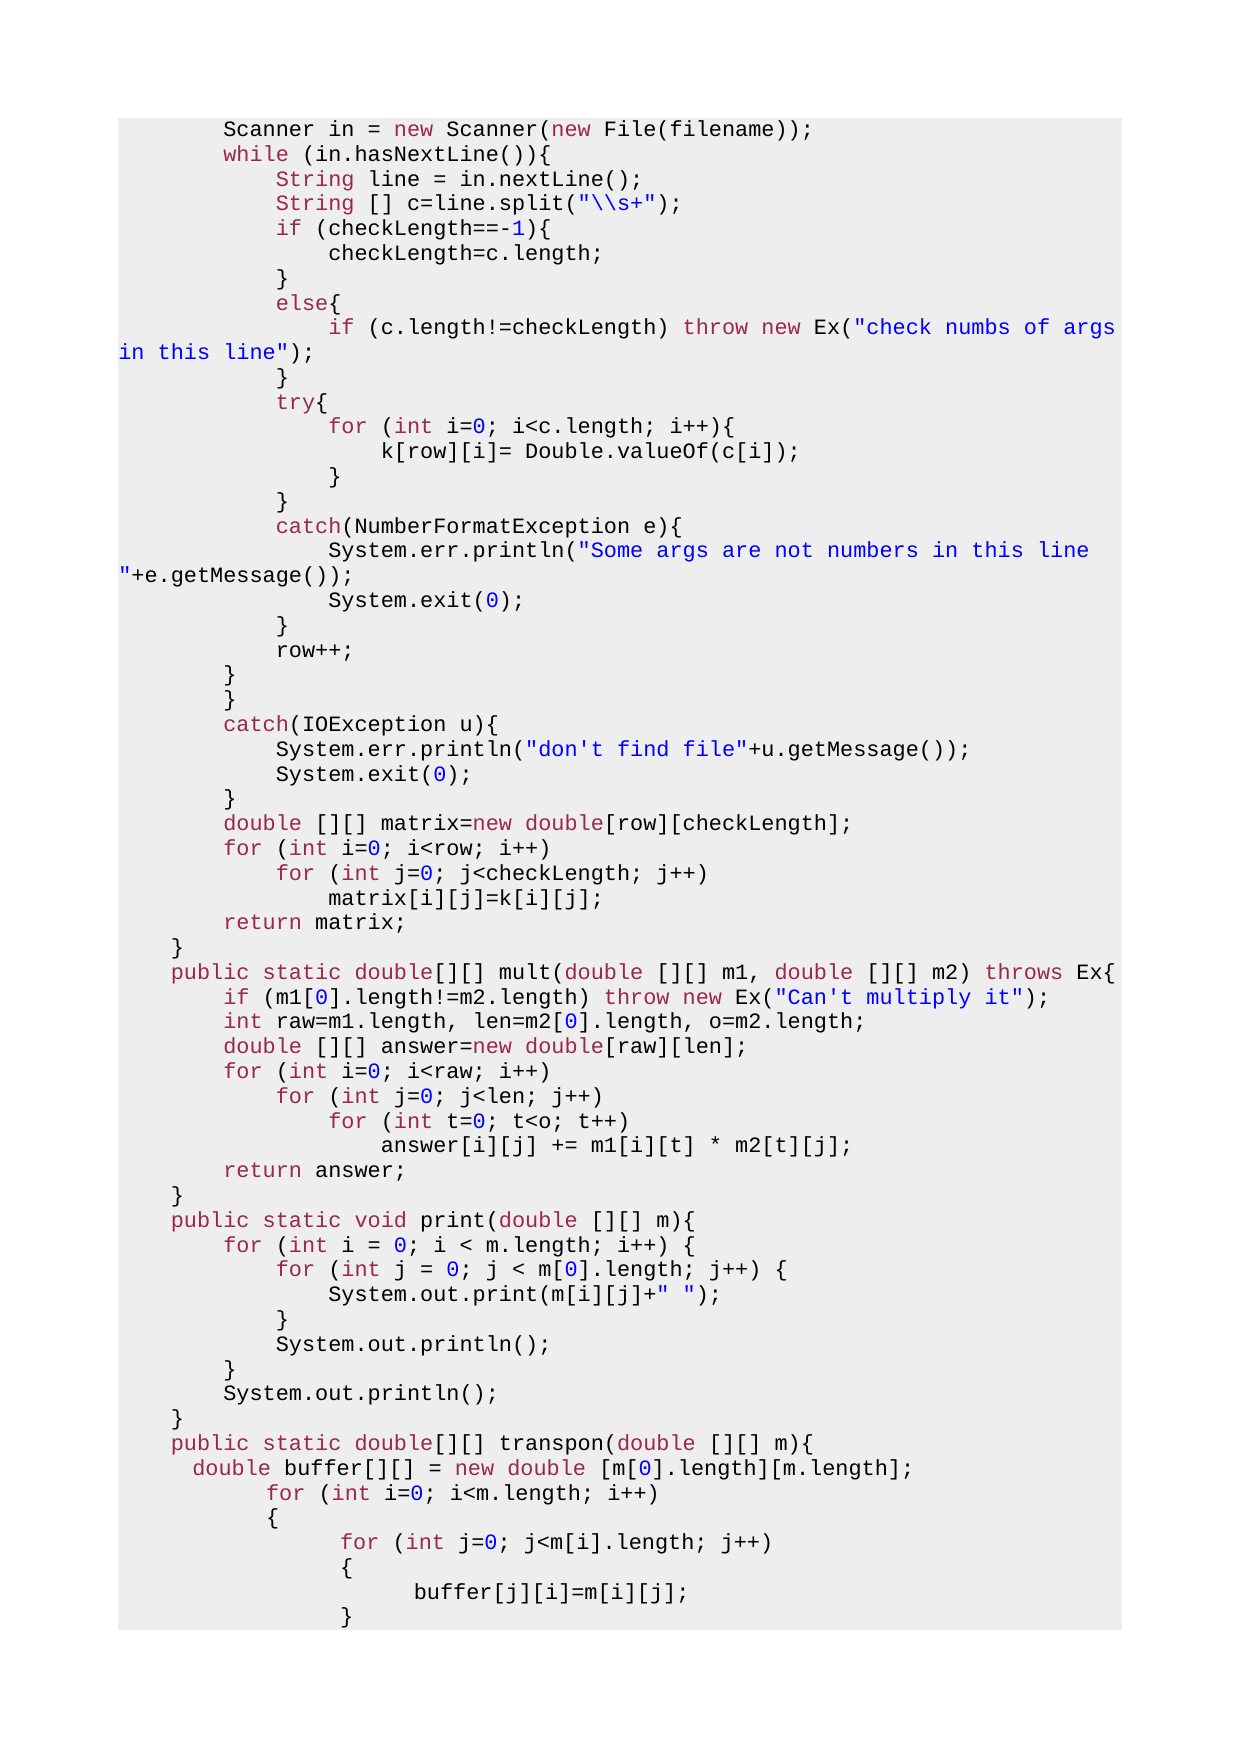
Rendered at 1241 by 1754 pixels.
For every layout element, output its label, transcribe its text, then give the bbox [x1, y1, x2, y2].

text checkLength=c.length; [118, 242, 1122, 267]
text System.exit(0); [118, 589, 1122, 614]
text } [118, 1358, 1122, 1382]
text System.err.println("don't find file"+u.getMessage()); [118, 738, 1122, 763]
text public static double[][] mult(double [][] m1, double [][] m2) throws Ex{ [118, 961, 1122, 986]
text for (int i=0; i<c.length; i++){ [118, 416, 1122, 440]
text for (int t=0; t<o; t++) [118, 1110, 1122, 1134]
text for (int j=0; j<checkLength; j++) [118, 862, 1122, 887]
text for (int i=0; i<m.length; i++) [118, 1482, 1122, 1506]
text while (in.hasNextLine()){ [118, 143, 1122, 168]
text else{ [118, 292, 1122, 316]
text for (int j=0; j<len; j++) [118, 1085, 1122, 1110]
text if (checkLength==-1){ [118, 217, 1122, 242]
text k[row][i]= Double.valueOf(c[i]); [118, 440, 1122, 465]
text } [118, 490, 1122, 515]
text answer[i][j] += m1[i][t] * m2[t][j]; [118, 1134, 1122, 1159]
text } [118, 366, 1122, 391]
text return answer; [118, 1159, 1122, 1184]
text } [118, 1606, 1122, 1630]
text } [118, 267, 1122, 292]
text matrix[i][j]=k[i][j]; [118, 887, 1122, 911]
text if (m1[0].length!=m2.length) throw new Ex("Can't multiply it"); [118, 986, 1122, 1011]
text } [118, 1308, 1122, 1333]
text for (int j=0; j<m[i].length; j++) [118, 1531, 1122, 1556]
text } [118, 936, 1122, 961]
text buffer[j][i]=m[i][j]; [118, 1581, 1122, 1606]
text } [118, 663, 1122, 688]
text row++; [118, 639, 1122, 663]
text double [][] answer=new double[raw][len]; [118, 1035, 1122, 1060]
text Scanner in = new Scanner(new File(filename)); [118, 118, 1122, 143]
text System.exit(0); [118, 763, 1122, 787]
text for (int i=0; i<raw; i++) [118, 1060, 1122, 1085]
text double buffer[][] = new double [m[0].length][m.length]; [118, 1457, 1122, 1482]
text int raw=m1.length, len=m2[0].length, o=m2.length; [118, 1011, 1122, 1035]
text } [118, 1407, 1122, 1432]
text return matrix; [118, 911, 1122, 936]
text try{ [118, 391, 1122, 416]
text System.out.println(); [118, 1382, 1122, 1407]
text } [118, 465, 1122, 490]
text catch(IOException u){ [118, 713, 1122, 738]
text catch(NumberFormatException e){ [118, 515, 1122, 539]
text double [][] matrix=new double[row][checkLength]; [118, 812, 1122, 837]
text String [] c=line.split("\\s+"); [118, 192, 1122, 217]
text { [118, 1506, 1122, 1531]
text for (int i=0; i<row; i++) [118, 837, 1122, 862]
text public static double[][] transpon(double [][] m){ [118, 1432, 1122, 1457]
text String line = in.nextLine(); [118, 168, 1122, 192]
text if (c.length!=checkLength) throw new Ex("check numbs of args in this line"); [118, 316, 1122, 366]
text System.out.print(m[i][j]+" "); [118, 1283, 1122, 1308]
text for (int j = 0; j < m[0].length; j++) { [118, 1258, 1122, 1283]
text System.out.println(); [118, 1333, 1122, 1358]
text } [118, 787, 1122, 812]
text System.err.println("Some args are not numbers in this line "+e.getMessage()); [118, 539, 1122, 589]
text } [118, 688, 1122, 713]
text } [118, 614, 1122, 639]
text { [118, 1556, 1122, 1581]
text for (int i = 0; i < m.length; i++) { [118, 1234, 1122, 1258]
text public static void print(double [][] m){ [118, 1209, 1122, 1234]
text } [118, 1184, 1122, 1209]
